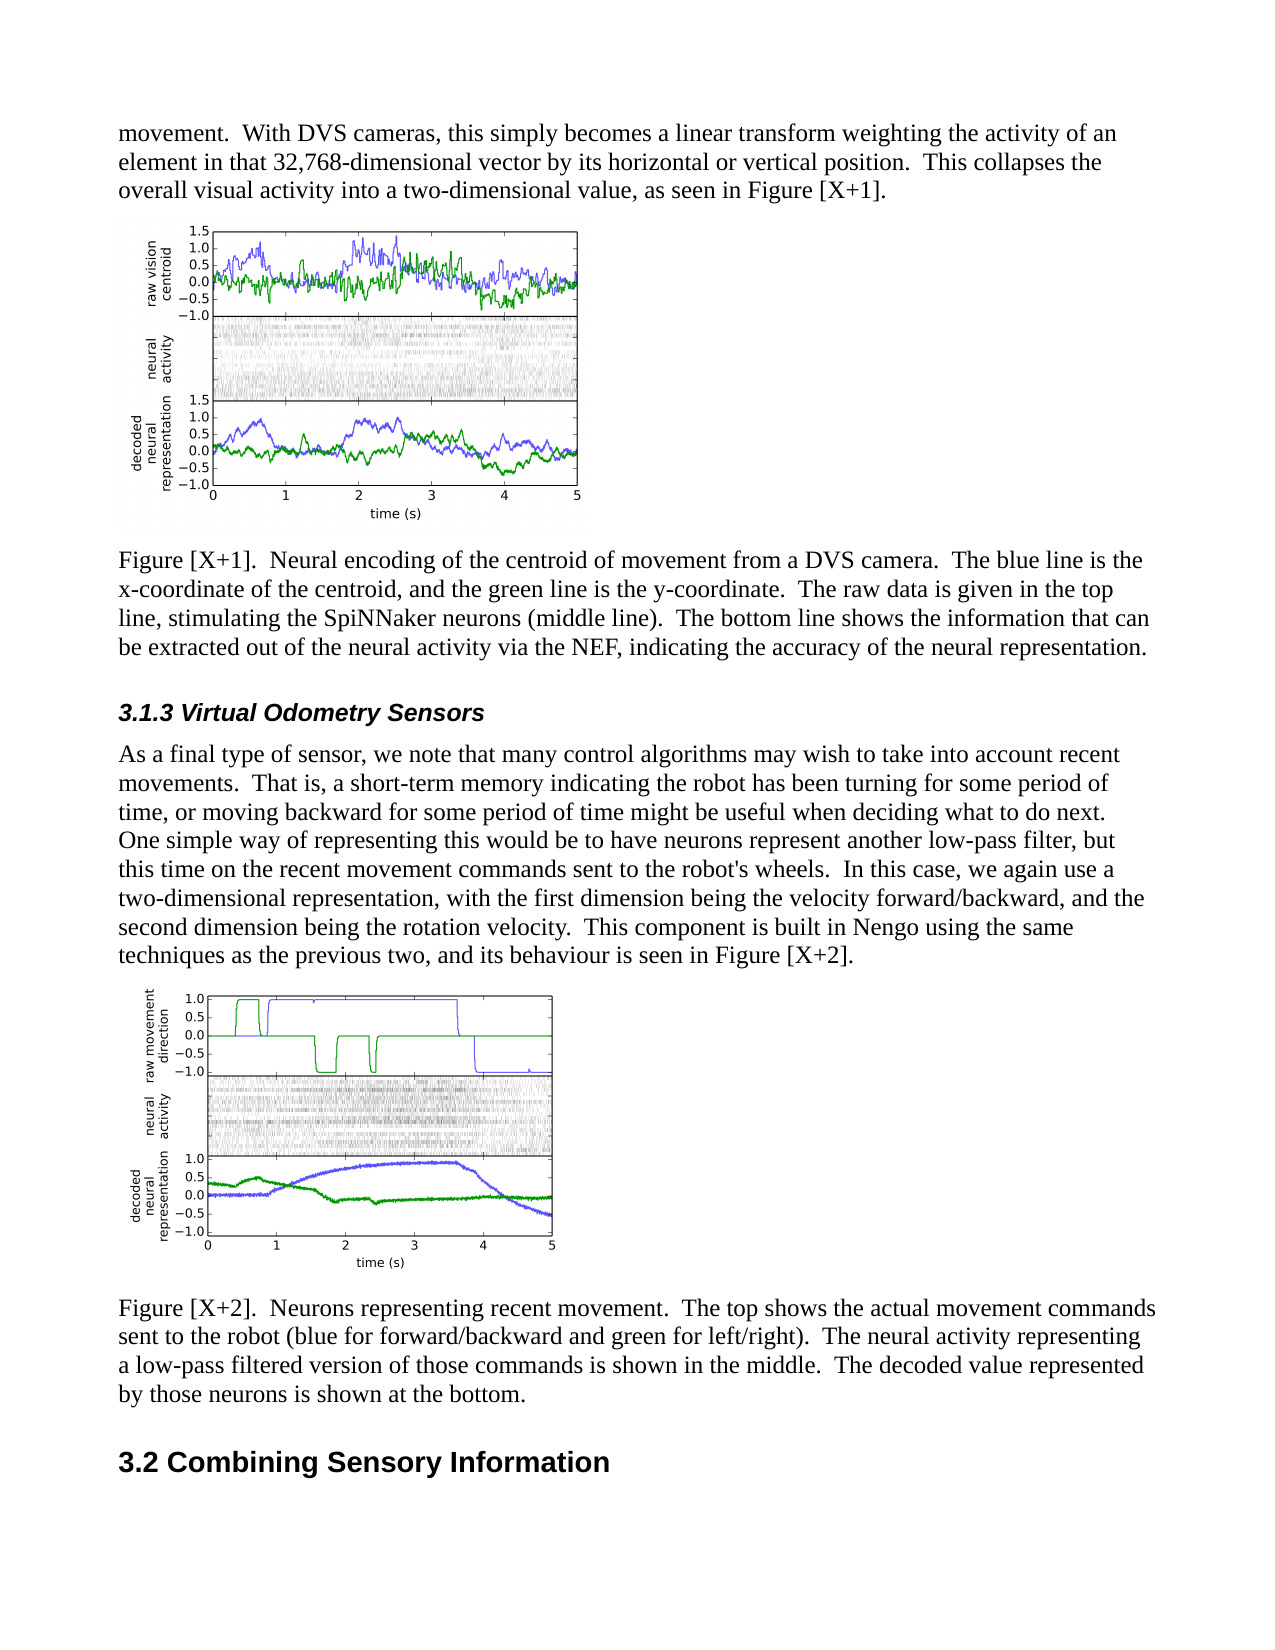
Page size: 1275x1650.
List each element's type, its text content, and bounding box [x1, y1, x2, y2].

text As a final type of sensor, we note that many control algorithms may wish to take into account recent movements. That is, a short-term memory indicating the robot has been turning for some period of time, or moving backward for some period of time might be useful when deciding what to do next. One simple way of representing this would be to have neurons represent another low-pass filter, but this time on the recent movement commands sent to the robot's wheels. In this case, we again use a two-dimensional representation, with the first dimension being the velocity forward/backward, and the second dimension being the rotation velocity. This component is built in Nengo using the same techniques as the previous two, and its behaviour is seen in Figure [X+2]. [118, 739, 1157, 969]
picture [118, 216, 593, 533]
picture [118, 981, 567, 1281]
subtitle 3.2 Combining Sensory Information [118, 1445, 1157, 1479]
text movement. With DVS cameras, this simply becomes a linear transform weighting the activity of an element in that 32,768-dimensional vector by its horizontal or vertical position. This collapses the overall visual activity into a two-dimensional value, as seen in Figure [X+1]. [118, 118, 1157, 204]
text Figure [X+1]. Neural encoding of the centroid of movement from a DVS camera. The blue line is the x-coordinate of the centroid, and the green line is the y-coordinate. The raw data is given in the top line, stimulating the SpiNNaker neurons (middle line). The bottom line shows the information that can be extracted out of the neural activity via the NEF, indicating the accuracy of the neural representation. [118, 546, 1157, 661]
subtitle 3.1.3 Virtual Odometry Sensors [118, 698, 1157, 727]
text Figure [X+2]. Neurons representing recent movement. The top shows the actual movement commands sent to the robot (blue for forward/backward and green for left/right). The neural activity representing a low-pass filtered version of those commands is shown in the middle. The decoded value represented by those neurons is shown at the bottom. [118, 1293, 1157, 1408]
